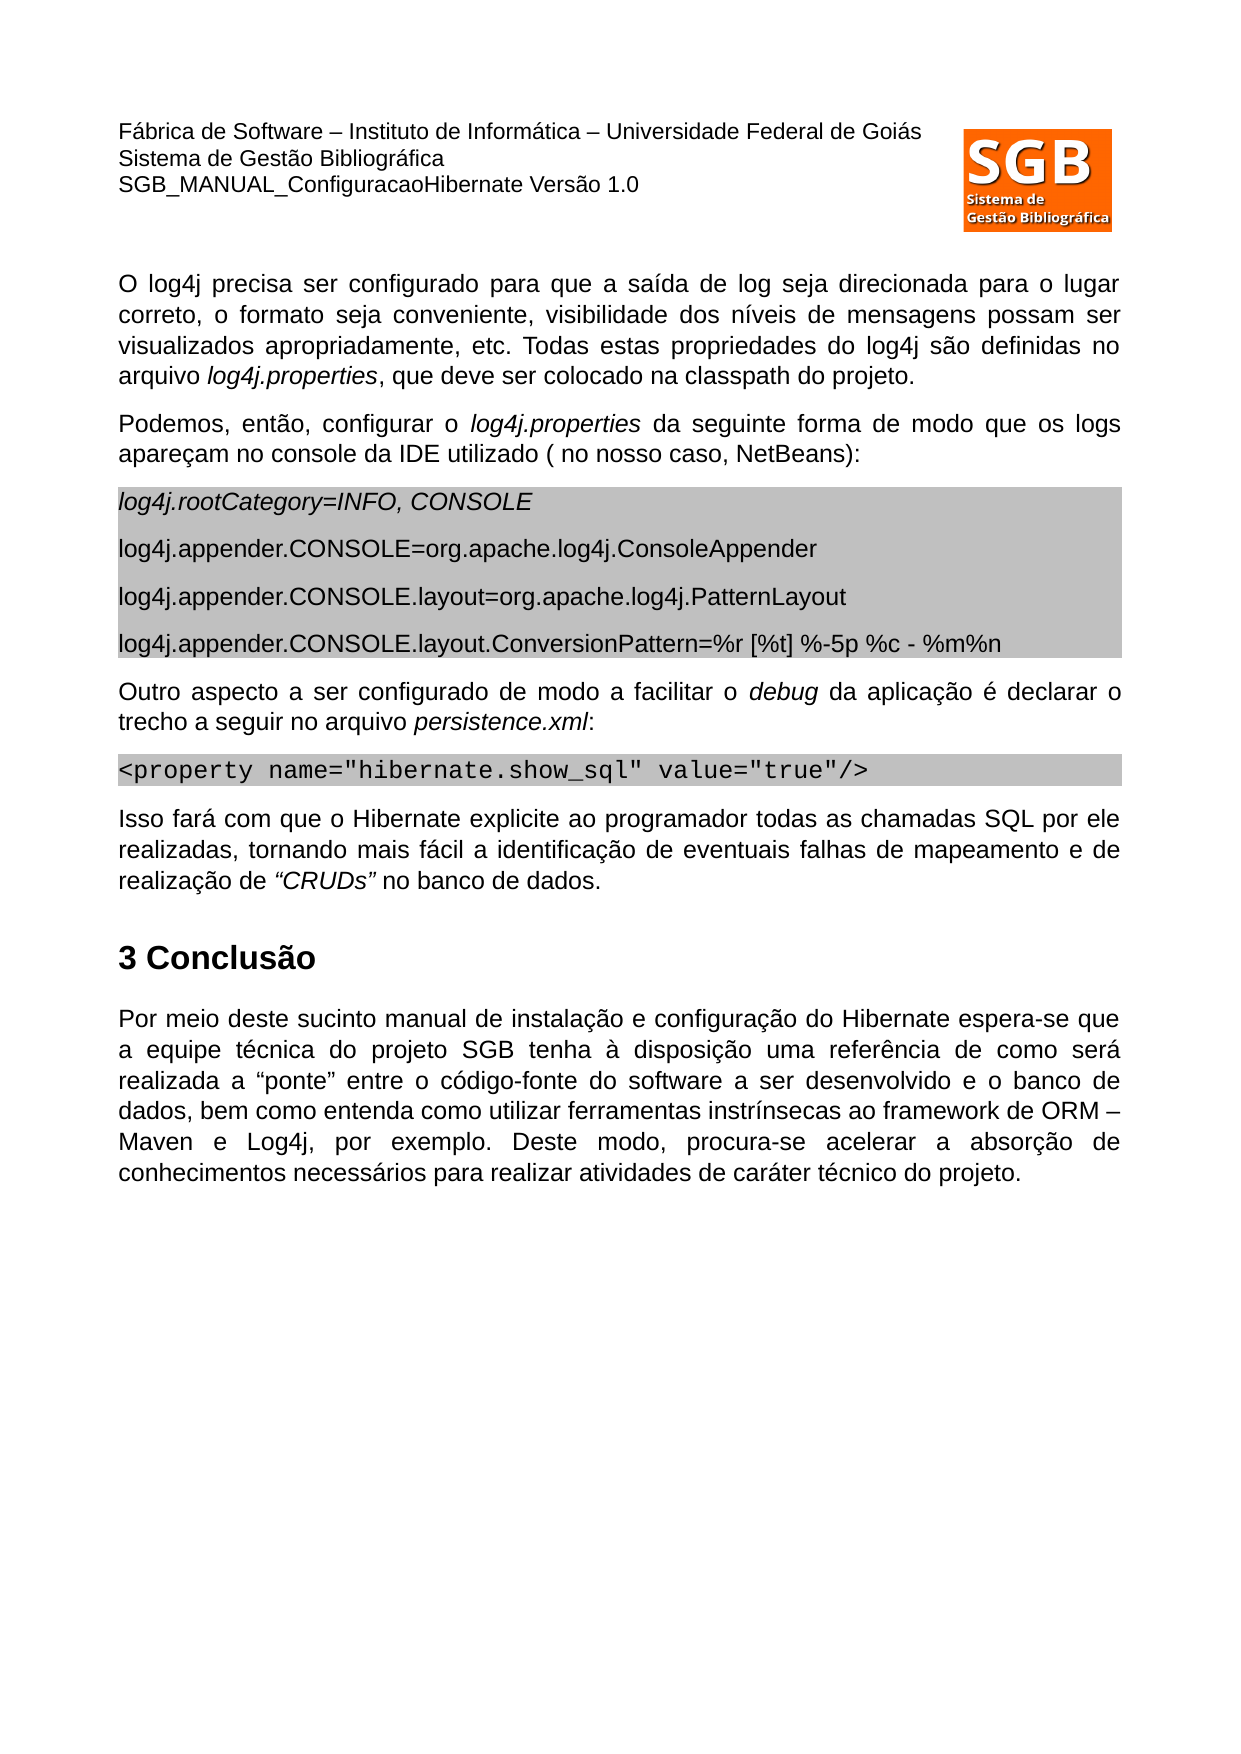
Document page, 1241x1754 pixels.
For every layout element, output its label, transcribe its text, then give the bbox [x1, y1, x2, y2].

text Podemos, então, configurar o log4j.properties da seguinte forma de modo que os logs apareçam no console da IDE utilizado ( no nosso caso, NetBeans): [118, 409, 1122, 468]
text log4j.rootCategory=INFO, CONSOLE [118, 487, 1122, 516]
subtitle 3 Conclusão [118, 938, 1122, 977]
picture [963, 129, 1112, 232]
text log4j.appender.CONSOLE.layout=org.apache.log4j.PatternLayout [118, 582, 1122, 610]
text <property name="hibernate.show_sql" value="true"/> [118, 754, 1122, 786]
text log4j.appender.CONSOLE=org.apache.log4j.ConsoleAppender [118, 534, 1122, 563]
text Isso fará com que o Hibernate explicite ao programador todas as chamadas SQL por ele realizadas, tornando mais fácil a identificação de eventuais falhas de mapeamento e de realização de “CRUDs” no banco de dados. [118, 804, 1122, 894]
text O log4j precisa ser configurado para que a saída de log seja direcionada para o lugar correto, o formato seja conveniente, visibilidade dos níveis de mensagens possam ser visualizados apropriadamente, etc. Todas estas propriedades do log4j são definidas no arquivo log4j.properties, que deve ser colocado na classpath do projeto. [118, 269, 1122, 390]
text Outro aspecto a ser configurado de modo a facilitar o debug da aplicação é declarar o trecho a seguir no arquivo persistence.xml: [118, 676, 1122, 736]
text log4j.appender.CONSOLE.layout.ConversionPattern=%r [%t] %-5p %c - %m%n [118, 629, 1122, 658]
subtitle Por meio deste sucinto manual de instalação e configuração do Hibernate espera-se que a equipe técnica do projeto SGB tenha à disposição uma referência de como será realizada a “ponte” entre o código-fonte do software a ser desenvolvido e o banco de dados, bem como entenda como utilizar ferramentas instrínsecas ao framework de ORM – Maven e Log4j, por exemplo. Deste modo, procura-se acelerar a absorção de conhecimentos necessários para realizar atividades de caráter técnico do projeto. [118, 1004, 1122, 1187]
